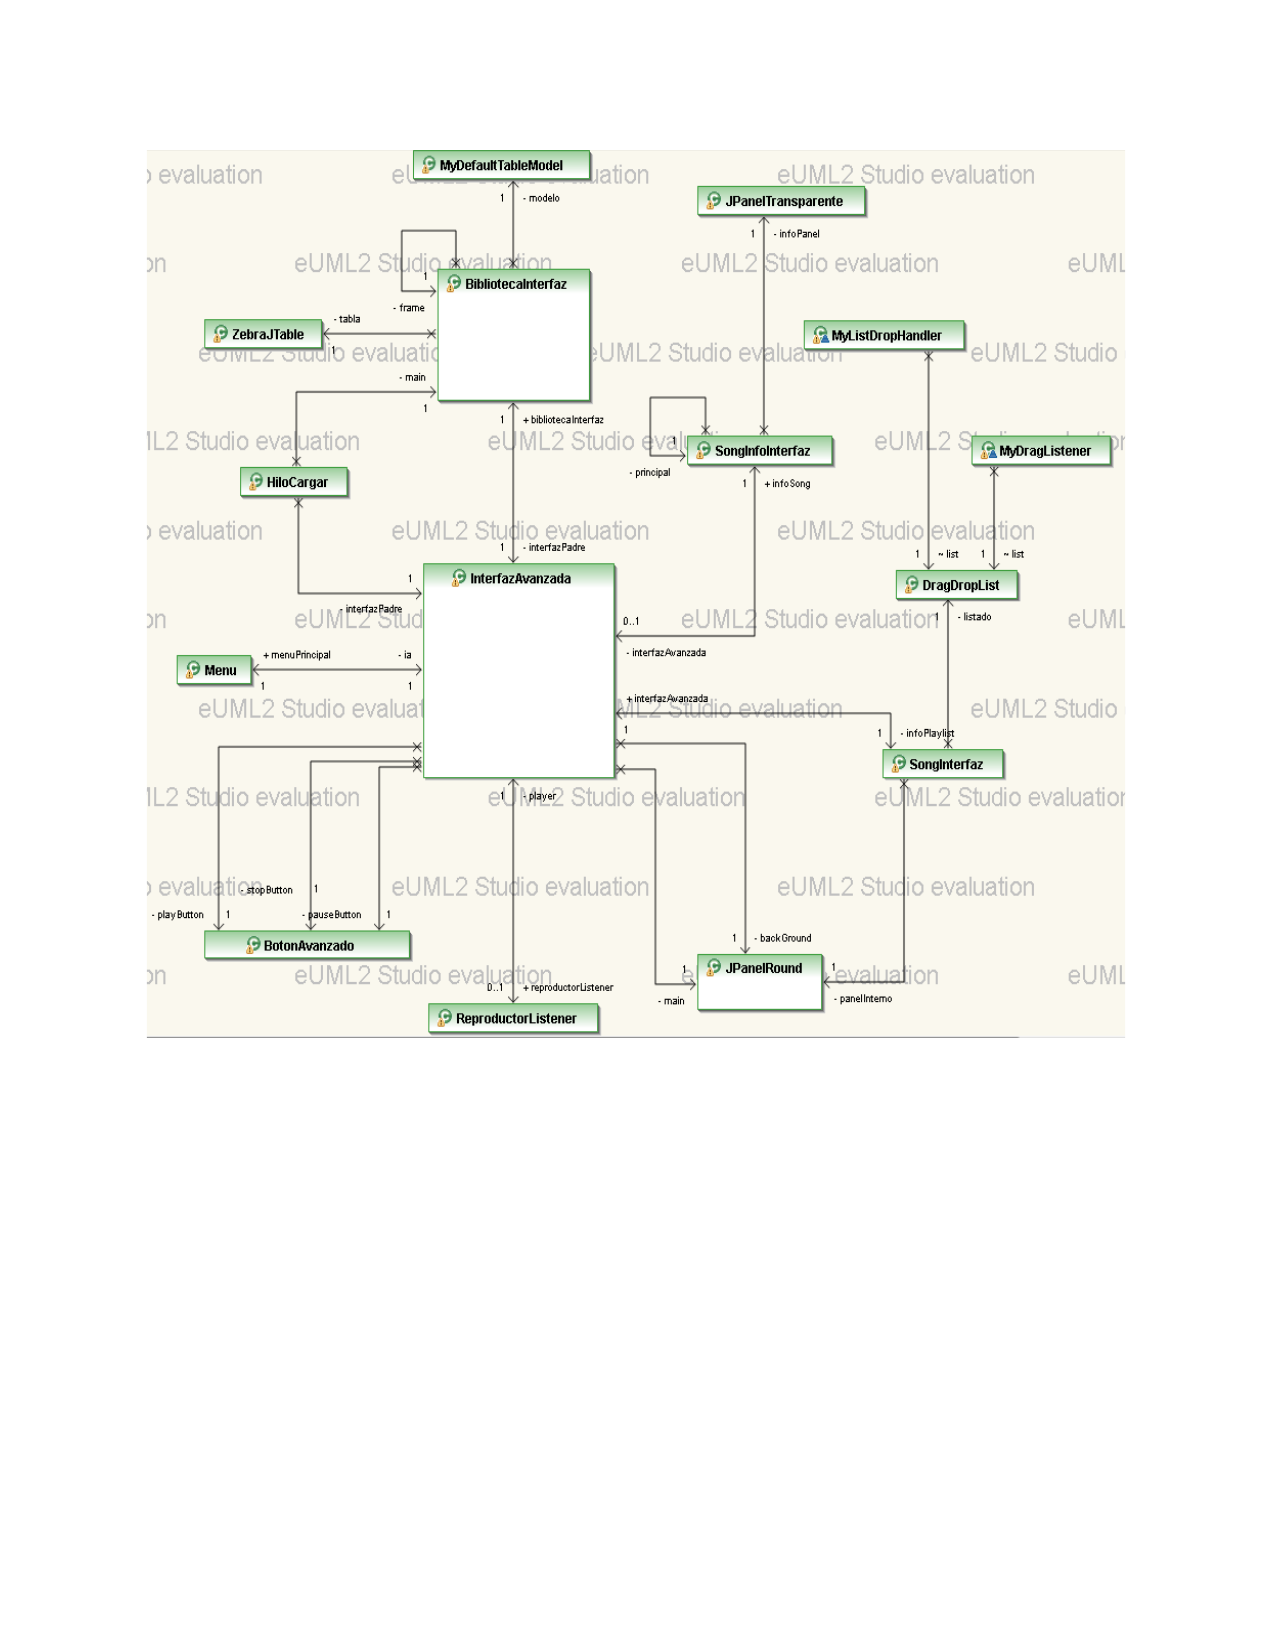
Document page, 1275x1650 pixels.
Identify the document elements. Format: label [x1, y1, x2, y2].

picture [146, 150, 1125, 1038]
